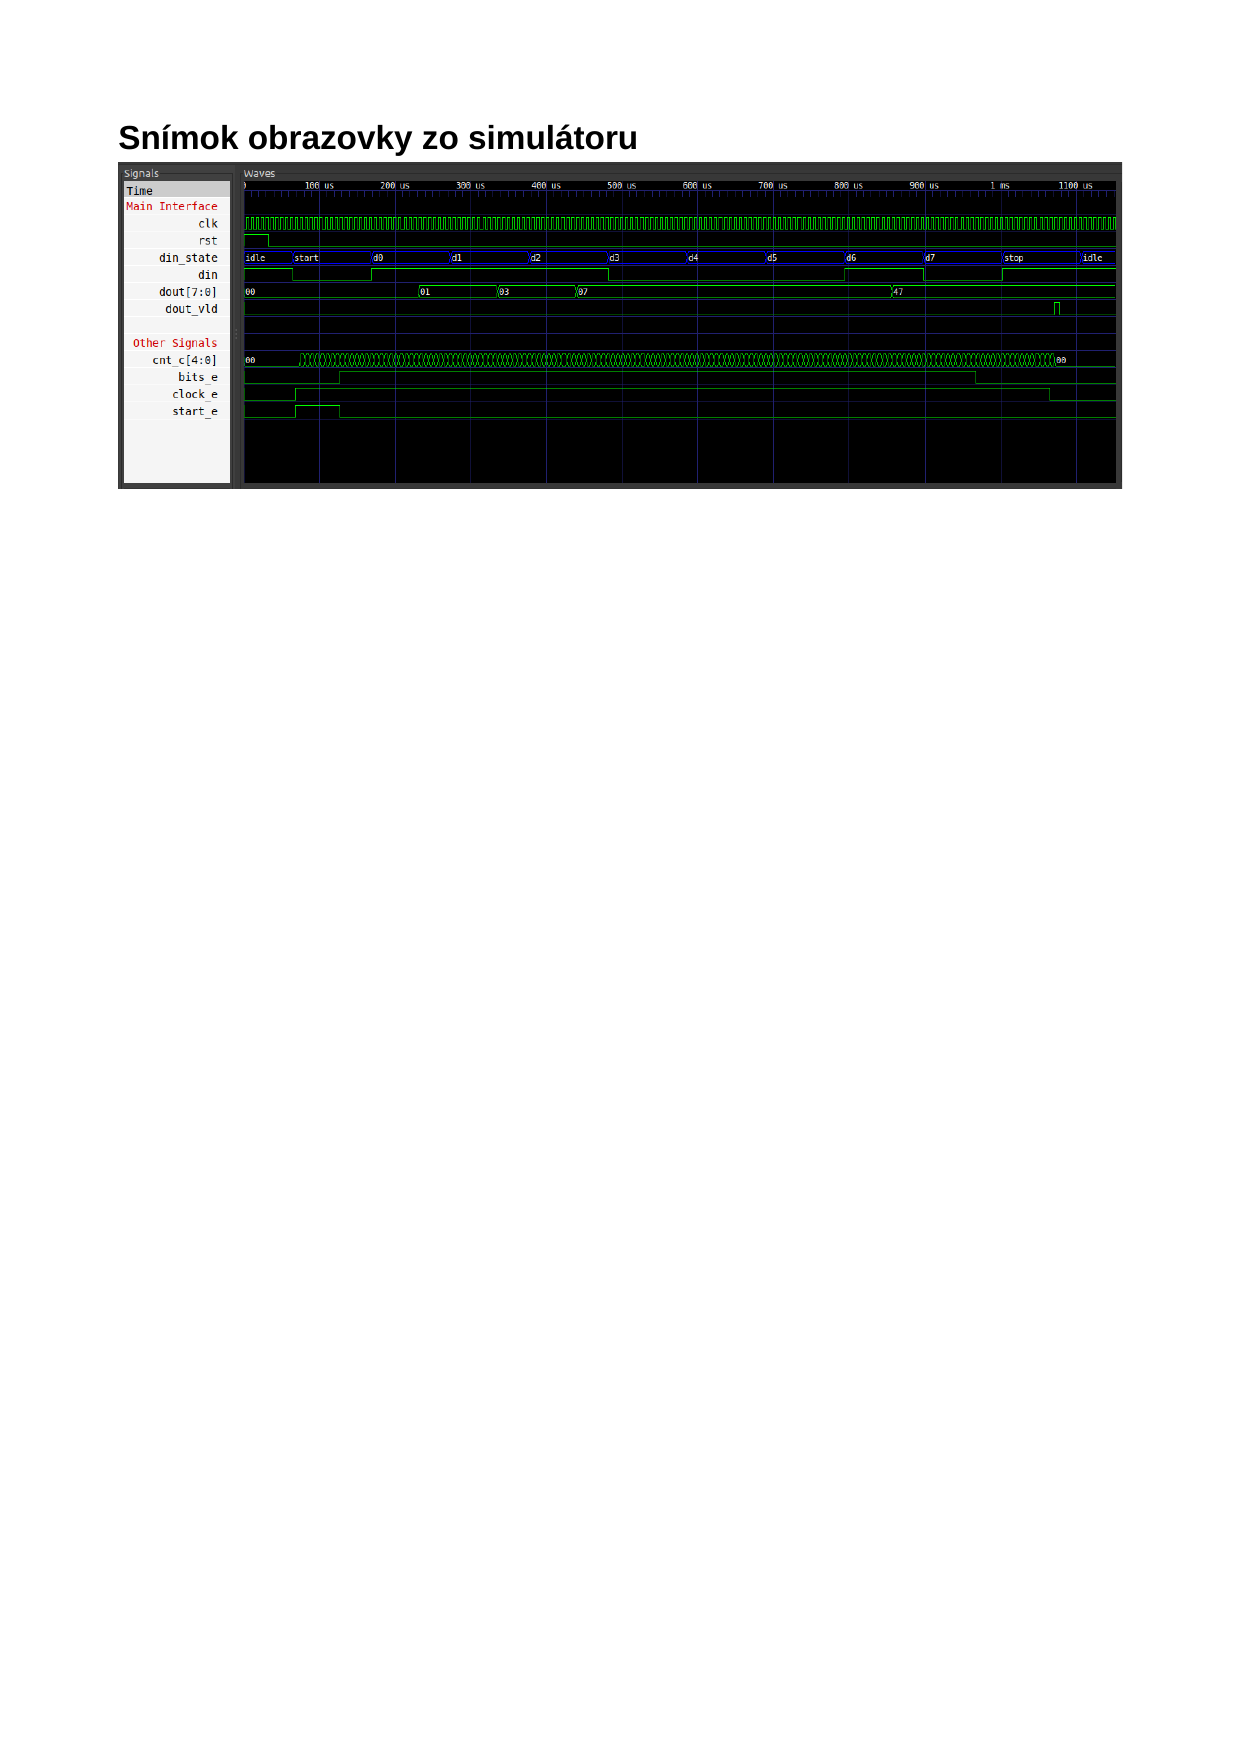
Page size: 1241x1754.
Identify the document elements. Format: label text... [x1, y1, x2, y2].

picture [118, 162, 1123, 489]
text Snímok obrazovky zo simulátoru [118, 118, 1122, 157]
